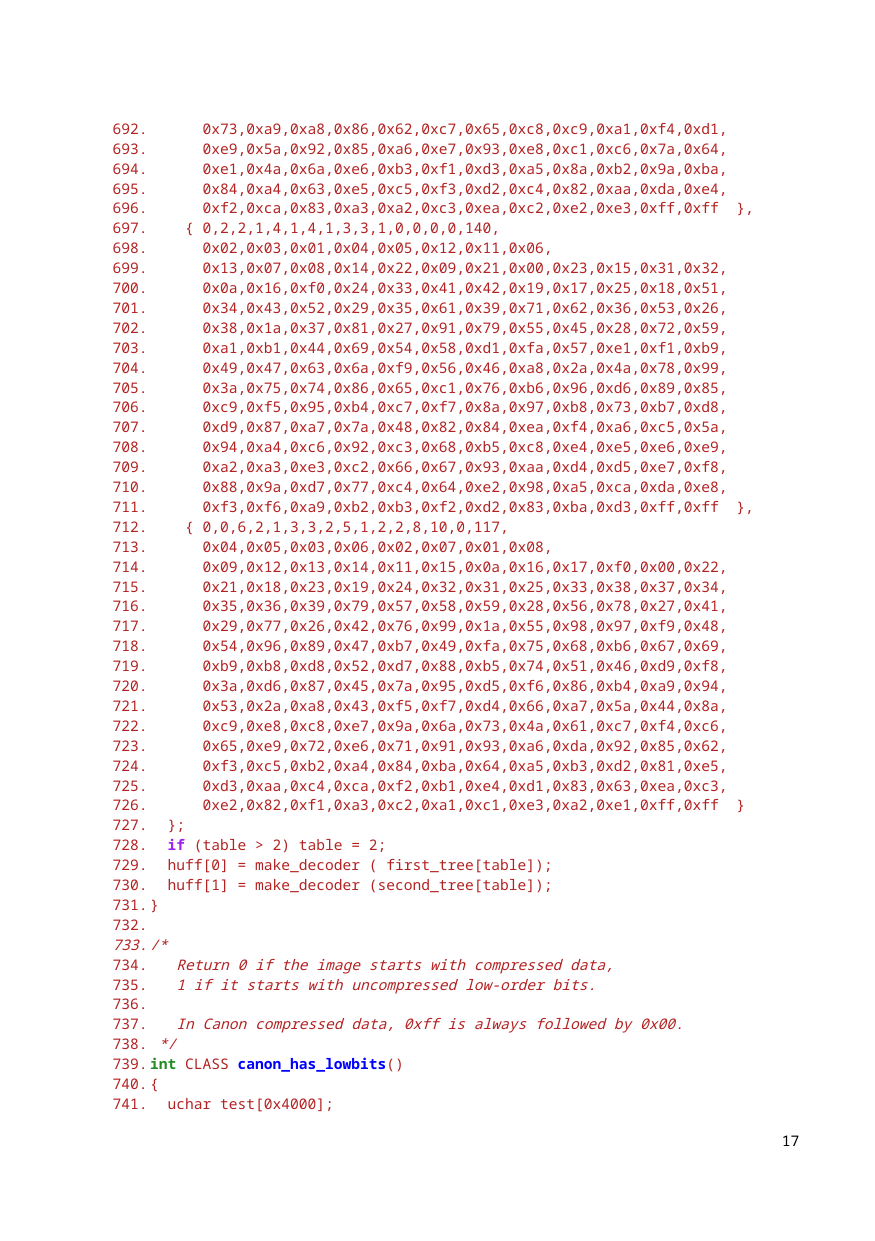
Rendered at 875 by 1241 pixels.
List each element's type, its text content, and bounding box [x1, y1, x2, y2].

list { 0,0,6,2,1,3,3,2,5,1,2,2,8,10,0,117, [112, 517, 799, 537]
list 0xf2,0xca,0x83,0xa3,0xa2,0xc3,0xea,0xc2,0xe2,0xe3,0xff,0xff }, [112, 198, 799, 218]
list In Canon compressed data, 0xff is always followed by 0x00. [112, 1014, 799, 1034]
list 0x09,0x12,0x13,0x14,0x11,0x15,0x0a,0x16,0x17,0xf0,0x00,0x22, [112, 556, 799, 576]
list 0x29,0x77,0x26,0x42,0x76,0x99,0x1a,0x55,0x98,0x97,0xf9,0x48, [112, 616, 799, 636]
list 0x88,0x9a,0xd7,0x77,0xc4,0x64,0xe2,0x98,0xa5,0xca,0xda,0xe8, [112, 477, 799, 497]
list 0x53,0x2a,0xa8,0x43,0xf5,0xf7,0xd4,0x66,0xa7,0x5a,0x44,0x8a, [112, 696, 799, 716]
list 0x35,0x36,0x39,0x79,0x57,0x58,0x59,0x28,0x56,0x78,0x27,0x41, [112, 596, 799, 616]
list 1 if it starts with uncompressed low-order bits. [112, 974, 799, 994]
list 0x04,0x05,0x03,0x06,0x02,0x07,0x01,0x08, [112, 537, 799, 556]
list 0xa1,0xb1,0x44,0x69,0x54,0x58,0xd1,0xfa,0x57,0xe1,0xf1,0xb9, [112, 338, 799, 357]
list 0x73,0xa9,0xa8,0x86,0x62,0xc7,0x65,0xc8,0xc9,0xa1,0xf4,0xd1, [112, 119, 799, 139]
list 0xe9,0x5a,0x92,0x85,0xa6,0xe7,0x93,0xe8,0xc1,0xc6,0x7a,0x64, [112, 139, 799, 158]
list 0xa2,0xa3,0xe3,0xc2,0x66,0x67,0x93,0xaa,0xd4,0xd5,0xe7,0xf8, [112, 457, 799, 477]
list 0xf3,0xf6,0xa9,0xb2,0xb3,0xf2,0xd2,0x83,0xba,0xd3,0xff,0xff }, [112, 497, 799, 517]
list 0xe2,0x82,0xf1,0xa3,0xc2,0xa1,0xc1,0xe3,0xa2,0xe1,0xff,0xff } [112, 795, 799, 815]
list if (table > 2) table = 2; [112, 835, 799, 855]
list { [112, 1074, 799, 1094]
list 0xc9,0xf5,0x95,0xb4,0xc7,0xf7,0x8a,0x97,0xb8,0x73,0xb7,0xd8, [112, 397, 799, 417]
list 0x54,0x96,0x89,0x47,0xb7,0x49,0xfa,0x75,0x68,0xb6,0x67,0x69, [112, 636, 799, 656]
list 0x49,0x47,0x63,0x6a,0xf9,0x56,0x46,0xa8,0x2a,0x4a,0x78,0x99, [112, 357, 799, 377]
list 0x34,0x43,0x52,0x29,0x35,0x61,0x39,0x71,0x62,0x36,0x53,0x26, [112, 298, 799, 318]
list { 0,2,2,1,4,1,4,1,3,3,1,0,0,0,0,140, [112, 218, 799, 238]
list 0xb9,0xb8,0xd8,0x52,0xd7,0x88,0xb5,0x74,0x51,0x46,0xd9,0xf8, [112, 656, 799, 676]
list huff[1] = make_decoder (second_tree[table]); [112, 875, 799, 895]
list 0x94,0xa4,0xc6,0x92,0xc3,0x68,0xb5,0xc8,0xe4,0xe5,0xe6,0xe9, [112, 437, 799, 457]
list 0xc9,0xe8,0xc8,0xe7,0x9a,0x6a,0x73,0x4a,0x61,0xc7,0xf4,0xc6, [112, 716, 799, 736]
list 0x3a,0x75,0x74,0x86,0x65,0xc1,0x76,0xb6,0x96,0xd6,0x89,0x85, [112, 377, 799, 397]
list Return 0 if the image starts with compressed data, [112, 954, 799, 974]
list 0x38,0x1a,0x37,0x81,0x27,0x91,0x79,0x55,0x45,0x28,0x72,0x59, [112, 318, 799, 338]
list int CLASS canon_has_lowbits() [112, 1054, 799, 1074]
list huff[0] = make_decoder ( first_tree[table]); [112, 855, 799, 875]
list 0xf3,0xc5,0xb2,0xa4,0x84,0xba,0x64,0xa5,0xb3,0xd2,0x81,0xe5, [112, 755, 799, 775]
list 0x21,0x18,0x23,0x19,0x24,0x32,0x31,0x25,0x33,0x38,0x37,0x34, [112, 576, 799, 596]
list /* [112, 934, 799, 954]
list 0xe1,0x4a,0x6a,0xe6,0xb3,0xf1,0xd3,0xa5,0x8a,0xb2,0x9a,0xba, [112, 158, 799, 178]
list 0x65,0xe9,0x72,0xe6,0x71,0x91,0x93,0xa6,0xda,0x92,0x85,0x62, [112, 736, 799, 755]
list */ [112, 1034, 799, 1054]
list 0x0a,0x16,0xf0,0x24,0x33,0x41,0x42,0x19,0x17,0x25,0x18,0x51, [112, 278, 799, 298]
list 0xd3,0xaa,0xc4,0xca,0xf2,0xb1,0xe4,0xd1,0x83,0x63,0xea,0xc3, [112, 775, 799, 795]
list 0xd9,0x87,0xa7,0x7a,0x48,0x82,0x84,0xea,0xf4,0xa6,0xc5,0x5a, [112, 417, 799, 437]
list } [112, 895, 799, 914]
list 0x02,0x03,0x01,0x04,0x05,0x12,0x11,0x06, [112, 238, 799, 258]
list 0x84,0xa4,0x63,0xe5,0xc5,0xf3,0xd2,0xc4,0x82,0xaa,0xda,0xe4, [112, 178, 799, 198]
list 0x3a,0xd6,0x87,0x45,0x7a,0x95,0xd5,0xf6,0x86,0xb4,0xa9,0x94, [112, 676, 799, 696]
list }; [112, 815, 799, 835]
list uchar test[0x4000]; [112, 1094, 799, 1113]
list 0x13,0x07,0x08,0x14,0x22,0x09,0x21,0x00,0x23,0x15,0x31,0x32, [112, 258, 799, 278]
